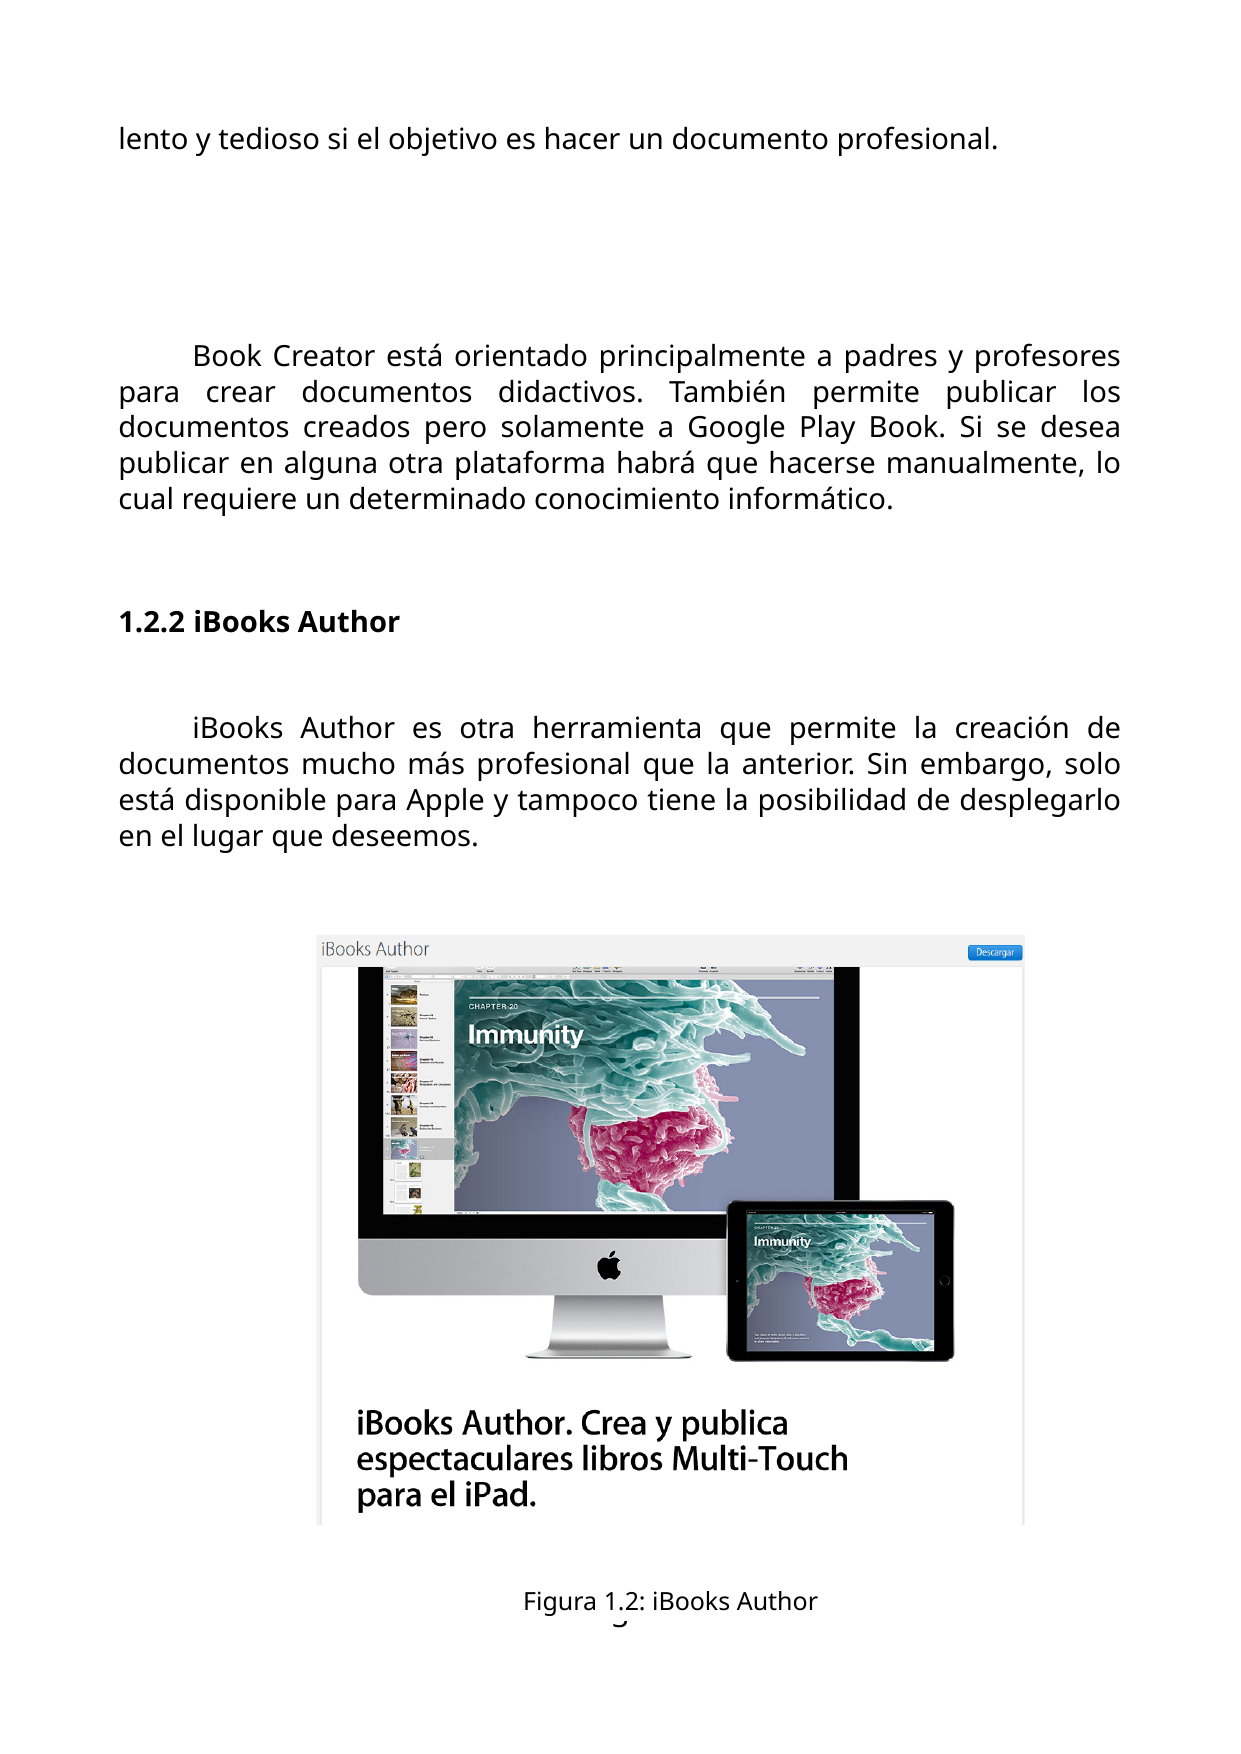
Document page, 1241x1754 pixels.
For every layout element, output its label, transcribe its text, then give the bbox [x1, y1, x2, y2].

text lento y tedioso si el objetivo es hacer un documento profesional. [118, 118, 1122, 158]
picture [316, 935, 1025, 1525]
text Book Creator está orientado principalmente a padres y profesores para crear documentos didactivos. También permite publicar los documentos creados pero solamente a Google Play Book. Si se desea publicar en alguna otra plataforma habrá que hacerse manualmente, lo cual requiere un determinado conocimiento informático. [118, 335, 1122, 518]
subtitle iBooks Author [118, 601, 1122, 641]
text Figura 1.2: iBooks Author [316, 1584, 1025, 1618]
text iBooks Author es otra herramienta que permite la creación de documentos mucho más profesional que la anterior. Sin embargo, solo está disponible para Apple y tampoco tiene la posibilidad de desplegarlo en el lugar que deseemos. [118, 708, 1122, 854]
